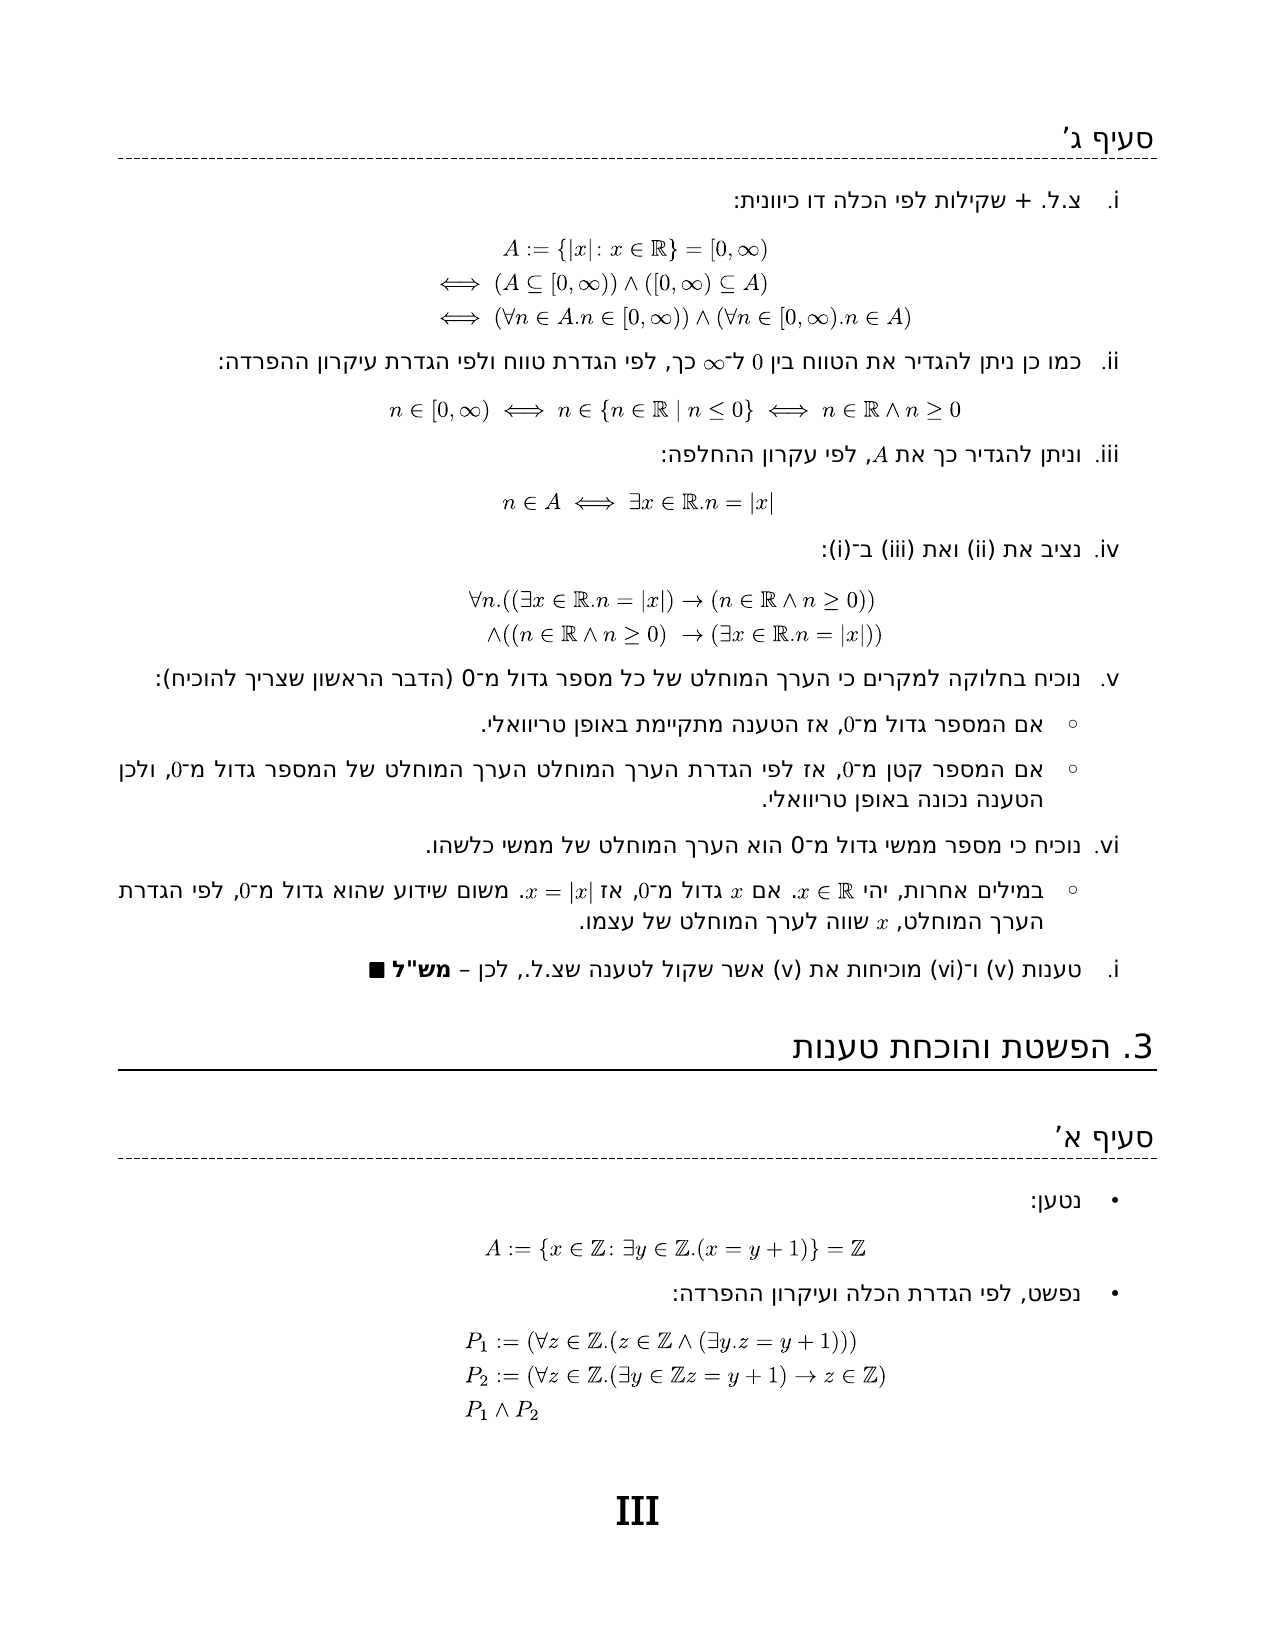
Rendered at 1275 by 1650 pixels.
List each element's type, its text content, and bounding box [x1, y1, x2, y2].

list נציב את (ii) ואת (iii) ב־(i): [118, 533, 1119, 565]
list נוכיח בחלוקה למקרים כי הערך המוחלט של כל מספר גדול מ־0 (הדבר הראשון שצריך להוכיח): [118, 666, 1119, 692]
list וניתן להגדיר כך את , לפי עקרון ההחלפה: [118, 441, 1119, 468]
list נוכיח כי מספר ממשי גדול מ־0 הוא הערך המוחלט של ממשי כלשהו. [118, 832, 1119, 858]
subtitle סעיף ג’ [118, 118, 1157, 158]
list אם המספר גדול מ־, אז הטענה מתקיימת באופן טריוואלי. [118, 711, 1082, 737]
list נטען: [118, 1187, 1119, 1214]
list טענות (v) ו־(vi) מוכיחות את (v) אשר שקול לטענה שצ.ל., לכן – מש"ל [118, 953, 1119, 984]
list צ.ל. + שקילות לפי הכלה דו כיוונית: [118, 187, 1119, 214]
list נפשט, לפי הגדרת הכלה ועיקרון ההפרדה: [118, 1280, 1119, 1306]
subtitle סעיף א’ [118, 1118, 1157, 1158]
list אם המספר קטן מ־, אז לפי הגדרת הערך המוחלט הערך המוחלט של המספר גדול מ־, ולכן הטענה נכונה באופן טריוואלי. [118, 756, 1082, 813]
list במילים אחרות, יהי . אם גדול מ־, אז . משום שידוע שהוא גדול מ־, לפי הגדרת הערך המוחלט, שווה לערך המוחלט של עצמו. [118, 877, 1082, 935]
list כמו כן ניתן להגדיר את הטווח בין ל־ כך, לפי הגדרת טווח ולפי הגדרת עיקרון ההפרדה: [118, 348, 1119, 375]
subtitle 3. הפשטת והוכחת טענות [118, 1025, 1157, 1069]
